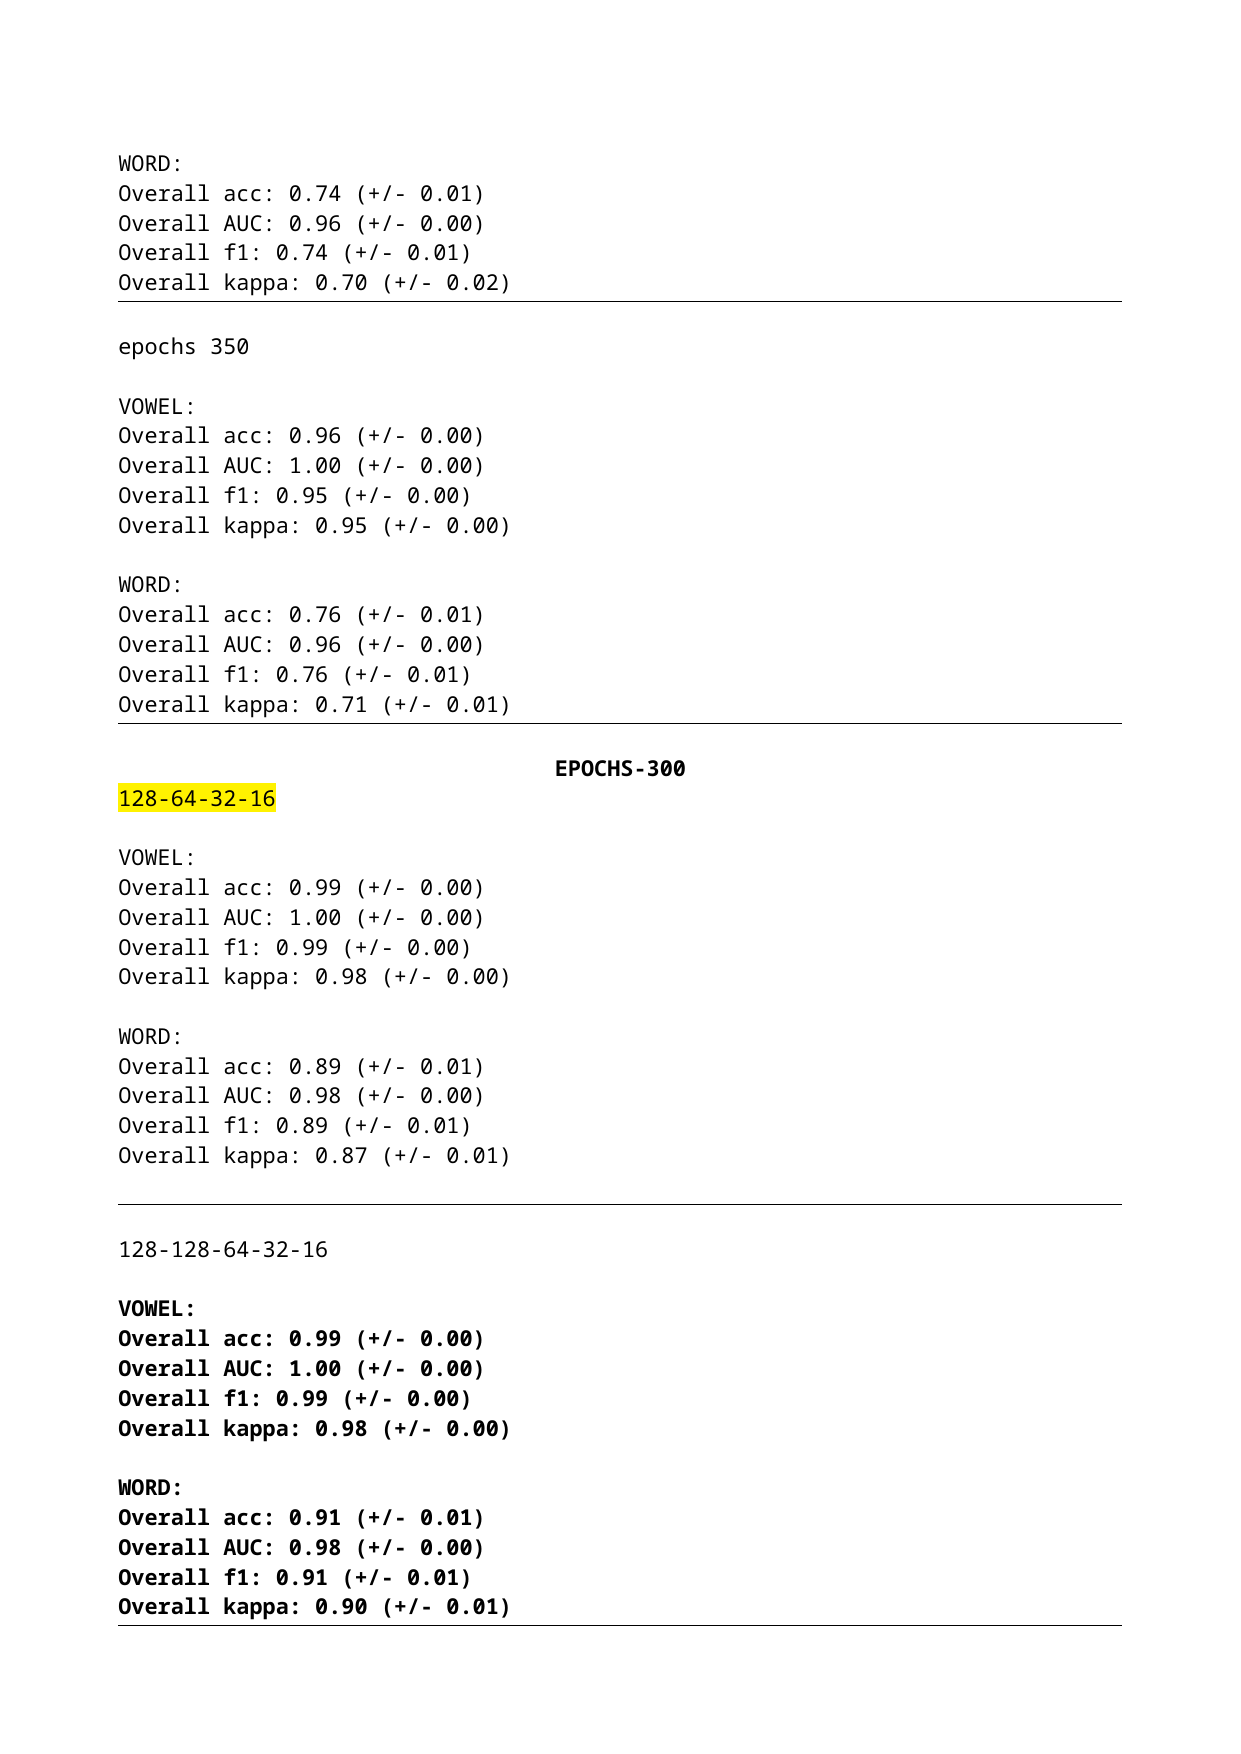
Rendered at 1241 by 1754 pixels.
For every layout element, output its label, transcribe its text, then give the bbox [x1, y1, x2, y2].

text Overall AUC: 0.96 (+/- 0.00) [118, 629, 1122, 659]
text Overall f1: 0.76 (+/- 0.01) [118, 659, 1122, 689]
text epochs 350 [118, 331, 1122, 361]
text Overall AUC: 1.00 (+/- 0.00) [118, 902, 1122, 931]
text Overall acc: 0.91 (+/- 0.01) [118, 1502, 1122, 1532]
text Overall kappa: 0.98 (+/- 0.00) [118, 1413, 1122, 1442]
text Overall AUC: 0.98 (+/- 0.00) [118, 1080, 1122, 1110]
text Overall f1: 0.95 (+/- 0.00) [118, 480, 1122, 510]
text Overall f1: 0.74 (+/- 0.01) [118, 237, 1122, 267]
text Overall kappa: 0.98 (+/- 0.00) [118, 961, 1122, 991]
text Overall f1: 0.91 (+/- 0.01) [118, 1562, 1122, 1591]
text Overall AUC: 1.00 (+/- 0.00) [118, 1353, 1122, 1383]
text WORD: [118, 1472, 1122, 1502]
text VOWEL: [118, 842, 1122, 872]
text Overall kappa: 0.87 (+/- 0.01) [118, 1140, 1122, 1170]
text Overall f1: 0.99 (+/- 0.00) [118, 1383, 1122, 1413]
text Overall AUC: 0.98 (+/- 0.00) [118, 1532, 1122, 1562]
text VOWEL: [118, 1293, 1122, 1323]
text Overall acc: 0.99 (+/- 0.00) [118, 872, 1122, 902]
text Overall acc: 0.89 (+/- 0.01) [118, 1051, 1122, 1080]
text Overall kappa: 0.90 (+/- 0.01) [118, 1591, 1122, 1625]
text Overall AUC: 1.00 (+/- 0.00) [118, 450, 1122, 480]
text Overall f1: 0.99 (+/- 0.00) [118, 931, 1122, 961]
text WORD: [118, 1021, 1122, 1051]
text Overall kappa: 0.70 (+/- 0.02) [118, 267, 1122, 301]
text Overall acc: 0.96 (+/- 0.00) [118, 421, 1122, 450]
text VOWEL: [118, 391, 1122, 421]
text Overall acc: 0.76 (+/- 0.01) [118, 599, 1122, 629]
text WORD: [118, 148, 1122, 178]
text Overall acc: 0.74 (+/- 0.01) [118, 178, 1122, 207]
text EPOCHS-300 [118, 753, 1122, 782]
text Overall kappa: 0.95 (+/- 0.00) [118, 510, 1122, 540]
text WORD: [118, 569, 1122, 599]
text Overall acc: 0.99 (+/- 0.00) [118, 1323, 1122, 1353]
text 128-128-64-32-16 [118, 1234, 1122, 1264]
text Overall f1: 0.89 (+/- 0.01) [118, 1110, 1122, 1140]
text Overall kappa: 0.71 (+/- 0.01) [118, 689, 1122, 723]
text 128-64-32-16 [118, 782, 1122, 812]
text Overall AUC: 0.96 (+/- 0.00) [118, 207, 1122, 237]
